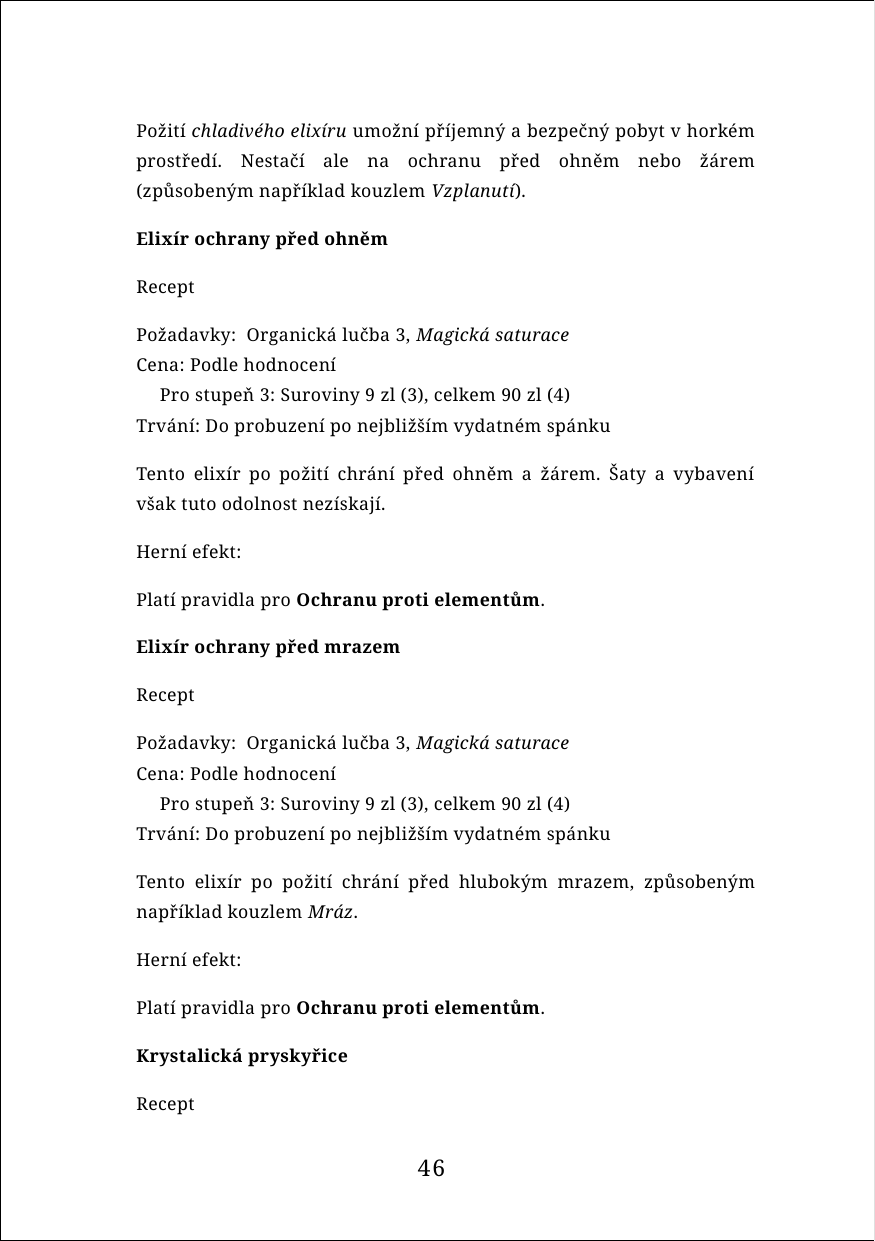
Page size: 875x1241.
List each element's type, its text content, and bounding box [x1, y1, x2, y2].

text Platí pravidla pro Ochranu proti elementům. [136, 995, 756, 1019]
text Recept [136, 683, 756, 707]
text Elixír ochrany před mrazem [136, 635, 756, 659]
text Herní efekt: [136, 947, 756, 972]
text Recept [136, 1091, 756, 1115]
text Elixír ochrany před ohněm [136, 227, 756, 251]
text Požadavky: Organická lučba 3, Magická saturace Cena: Podle hodnocení Pro stupeň 3: Suroviny 9 zl (3), celkem 90 zl (4) Trvání: Do probuzení po nejbližším vydatném spánku [136, 731, 756, 846]
text Platí pravidla pro Ochranu proti elementům. [136, 587, 756, 611]
text Herní efekt: [136, 539, 756, 563]
text Tento elixír po požití chrání před ohněm a žárem. Šaty a vybavení však tuto odolnost nezískají. [136, 461, 756, 515]
text Krystalická pryskyřice [136, 1043, 756, 1067]
text Požadavky: Organická lučba 3, Magická saturace Cena: Podle hodnocení Pro stupeň 3: Suroviny 9 zl (3), celkem 90 zl (4) Trvání: Do probuzení po nejbližším vydatném spánku [136, 322, 756, 437]
text Recept [136, 274, 756, 299]
text Požití chladivého elixíru umožní příjemný a bezpečný pobyt v horkém prostředí. Nestačí ale na ochranu před ohněm nebo žárem (způsobeným například kouzlem Vzplanutí). [136, 118, 756, 203]
text Tento elixír po požití chrání před hlubokým mrazem, způsobeným například kouzlem Mráz. [136, 869, 756, 924]
